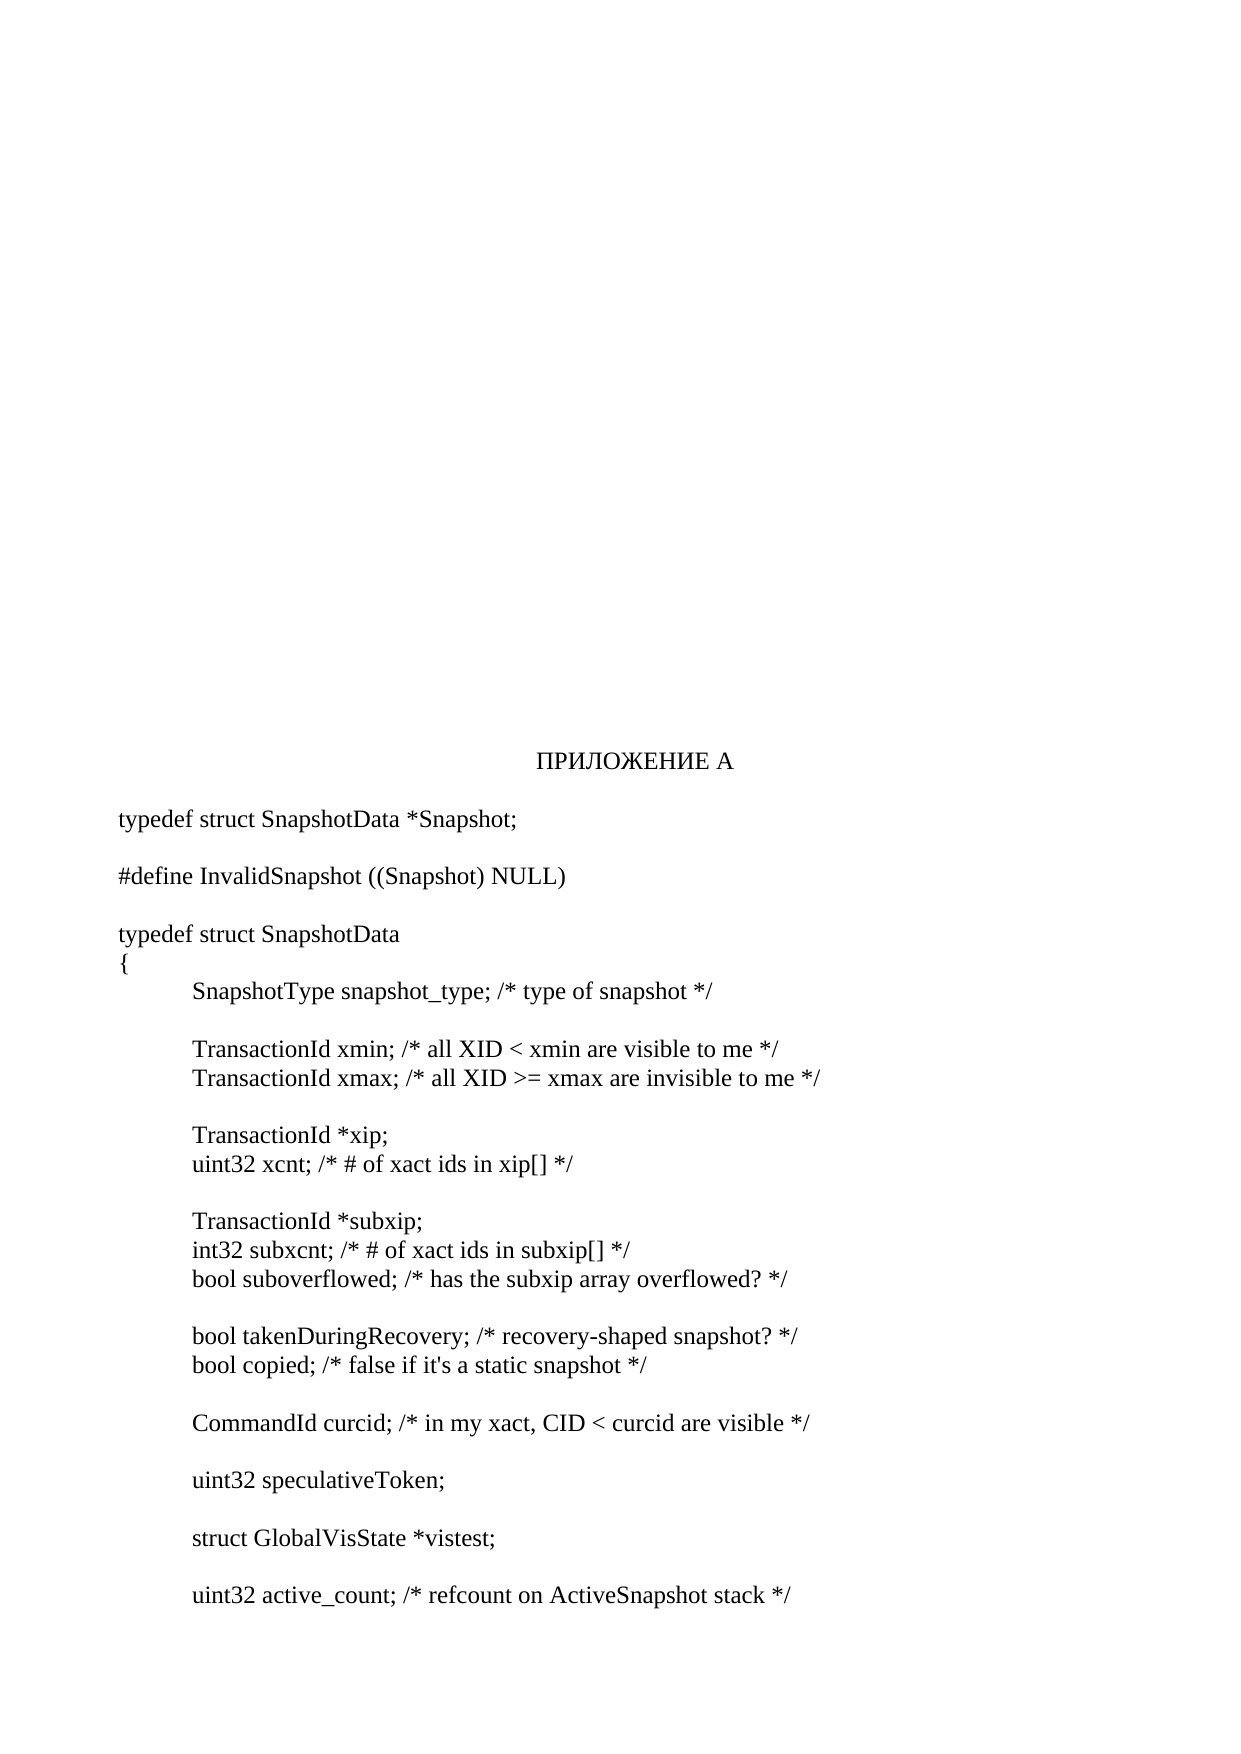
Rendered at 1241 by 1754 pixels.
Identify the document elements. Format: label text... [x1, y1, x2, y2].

text bool copied; /* false if it's a static snapshot */ [118, 1350, 1152, 1379]
text TransactionId xmax; /* all XID >= xmax are invisible to me */ [118, 1063, 1152, 1091]
text bool suboverflowed; /* has the subxip array overflowed? */ [118, 1264, 1152, 1293]
text uint32 speculativeToken; [118, 1465, 1152, 1494]
text int32 subxcnt; /* # of xact ids in subxip[] */ [118, 1235, 1152, 1264]
text { [118, 948, 1152, 976]
text struct GlobalVisState *vistest; [118, 1523, 1152, 1551]
text bool takenDuringRecovery; /* recovery-shaped snapshot? */ [118, 1321, 1152, 1350]
text SnapshotType snapshot_type; /* type of snapshot */ [118, 976, 1152, 1005]
text TransactionId *xip; [118, 1120, 1152, 1149]
text ПРИЛОЖЕНИЕ А [118, 746, 1152, 775]
text #define InvalidSnapshot ((Snapshot) NULL) [118, 861, 1152, 890]
text TransactionId xmin; /* all XID < xmin are visible to me */ [118, 1034, 1152, 1063]
text typedef struct SnapshotData *Snapshot; [118, 804, 1152, 833]
text typedef struct SnapshotData [118, 919, 1152, 948]
text uint32 active_count; /* refcount on ActiveSnapshot stack */ [118, 1580, 1152, 1609]
text TransactionId *subxip; [118, 1206, 1152, 1235]
text uint32 xcnt; /* # of xact ids in xip[] */ [118, 1149, 1152, 1178]
text CommandId curcid; /* in my xact, CID < curcid are visible */ [118, 1408, 1152, 1436]
